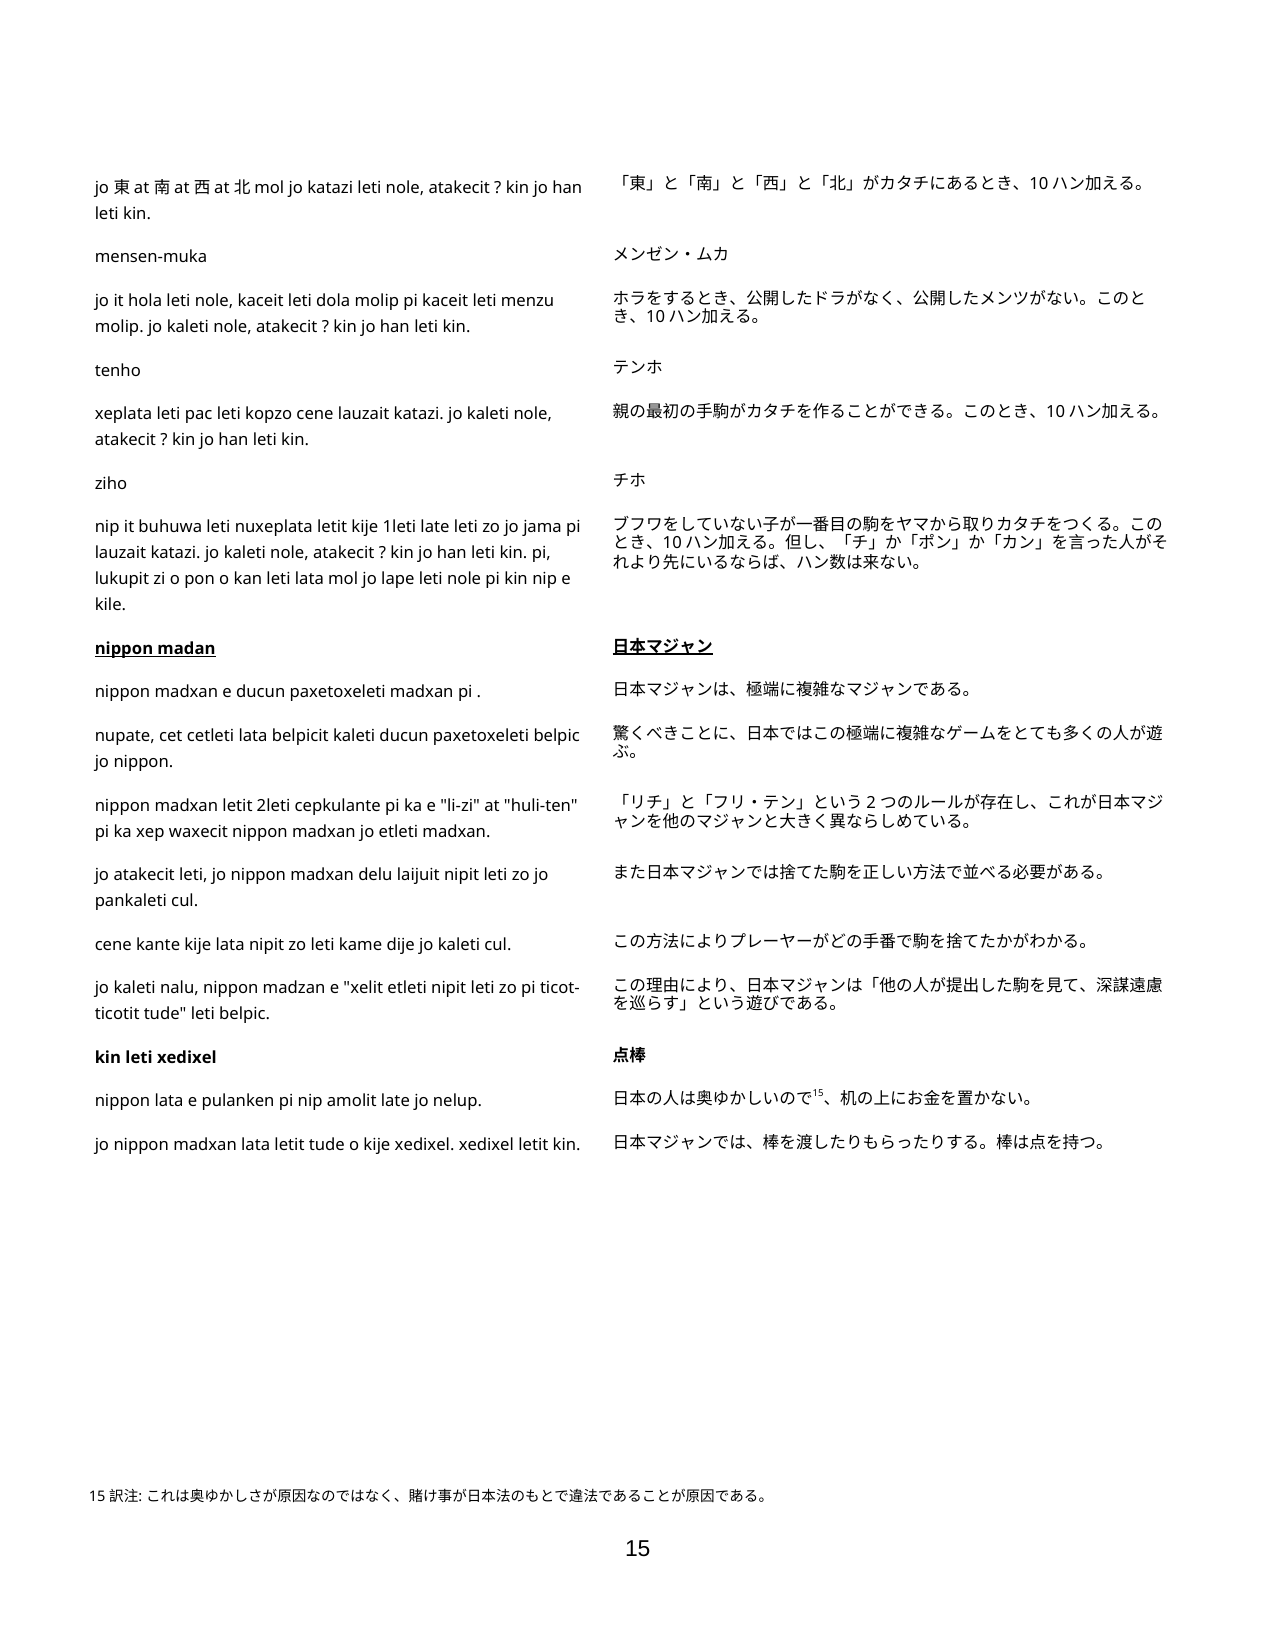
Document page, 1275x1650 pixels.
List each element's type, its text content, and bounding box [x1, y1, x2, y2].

table_cell jo 東 at 南 at 西 at 北 mol jo katazi leti nole, atakecit ? kin jo han leti kin. [84, 164, 602, 235]
table_cell nupate, cet cetleti lata belpicit kaleti ducun paxetoxeleti belpic jo nippon. [84, 713, 602, 783]
table_cell nippon madan [84, 626, 602, 670]
table_cell 日本マジャン [602, 626, 1182, 670]
table_cell mensen-muka [84, 235, 602, 278]
table_cell jo it hola leti nole, kaceit leti dola molip pi kaceit leti menzu molip. jo kaleti nole, atakecit ? kin jo han leti kin. [84, 278, 602, 348]
table_cell ziho [84, 461, 602, 504]
table_cell jo kaleti nalu, nippon madzan e "xelit etleti nipit leti zo pi ticot-ticotit tude" leti belpic. [84, 966, 602, 1035]
table_cell nippon madxan e ducun paxetoxeleti madxan pi . [84, 670, 602, 713]
table_cell nip it buhuwa leti nuxeplata letit kije 1leti late leti zo jo jama pi lauzait katazi. jo kaleti nole, atakecit ? kin jo han leti kin. pi, lukupit zi o pon o kan leti lata mol jo lape leti nole pi kin nip e kile. [84, 505, 602, 626]
table_cell 日本マジャンは、極端に複雑なマジャンである。 [602, 670, 1182, 713]
table_cell jo nippon madxan lata letit tude o kije xedixel. xedixel letit kin. [84, 1122, 602, 1166]
table_cell チホ [602, 461, 1182, 504]
table_cell nippon madxan letit 2leti cepkulante pi ka e "li-zi" at "huli-ten" pi ka xep waxecit nippon madxan jo etleti madxan. [84, 783, 602, 852]
table_cell 驚くべきことに、日本ではこの極端に複雑なゲームをとても多くの人が遊ぶ。 [602, 713, 1182, 783]
table_cell ホラをするとき、公開したドラがなく、公開したメンツがない。このとき、10ハン加える。 [602, 278, 1182, 348]
table_cell 親の最初の手駒がカタチを作ることができる。このとき、10ハン加える。 [602, 391, 1182, 461]
table_cell tenho [84, 348, 602, 391]
table_cell nippon lata e pulanken pi nip amolit late jo nelup. [84, 1079, 602, 1122]
table_cell 「東」と「南」と「西」と「北」がカタチにあるとき、10ハン加える。 [602, 164, 1182, 235]
table_cell この方法によりプレーヤーがどの手番で駒を捨てたかがわかる。 [602, 922, 1182, 966]
table_cell 「リチ」と「フリ・テン」という 2 つのルールが存在し、これが日本マジャンを他のマジャンと大きく異ならしめている。 [602, 783, 1182, 852]
table_cell xeplata leti pac leti kopzo cene lauzait katazi. jo kaleti nole, atakecit ? kin jo han leti kin. [84, 391, 602, 461]
table_cell 日本マジャンでは、棒を渡したりもらったりする。棒は点を持つ。 [602, 1122, 1182, 1166]
table_cell また日本マジャンでは捨てた駒を正しい方法で並べる必要がある。 [602, 853, 1182, 922]
table_cell 点棒 [602, 1035, 1182, 1079]
table_cell ブフワをしていない子が一番目の駒をヤマから取りカタチをつくる。このとき、10ハン加える。但し、「チ」か「ポン」か「カン」を言った人がそれより先にいるならば、ハン数は来ない。 [602, 505, 1182, 626]
table_cell kin leti xedixel [84, 1035, 602, 1079]
table_cell メンゼン・ムカ [602, 235, 1182, 278]
table_cell 日本の人は奥ゆかしいので、机の上にお金を置かない。 [602, 1079, 1182, 1122]
table_cell テンホ [602, 348, 1182, 391]
table_cell この理由により、日本マジャンは「他の人が提出した駒を見て、深謀遠慮を巡らす」という遊びである。 [602, 966, 1182, 1035]
table_cell cene kante kije lata nipit zo leti kame dije jo kaleti cul. [84, 922, 602, 966]
table_cell jo atakecit leti, jo nippon madxan delu laijuit nipit leti zo jo pankaleti cul. [84, 853, 602, 922]
